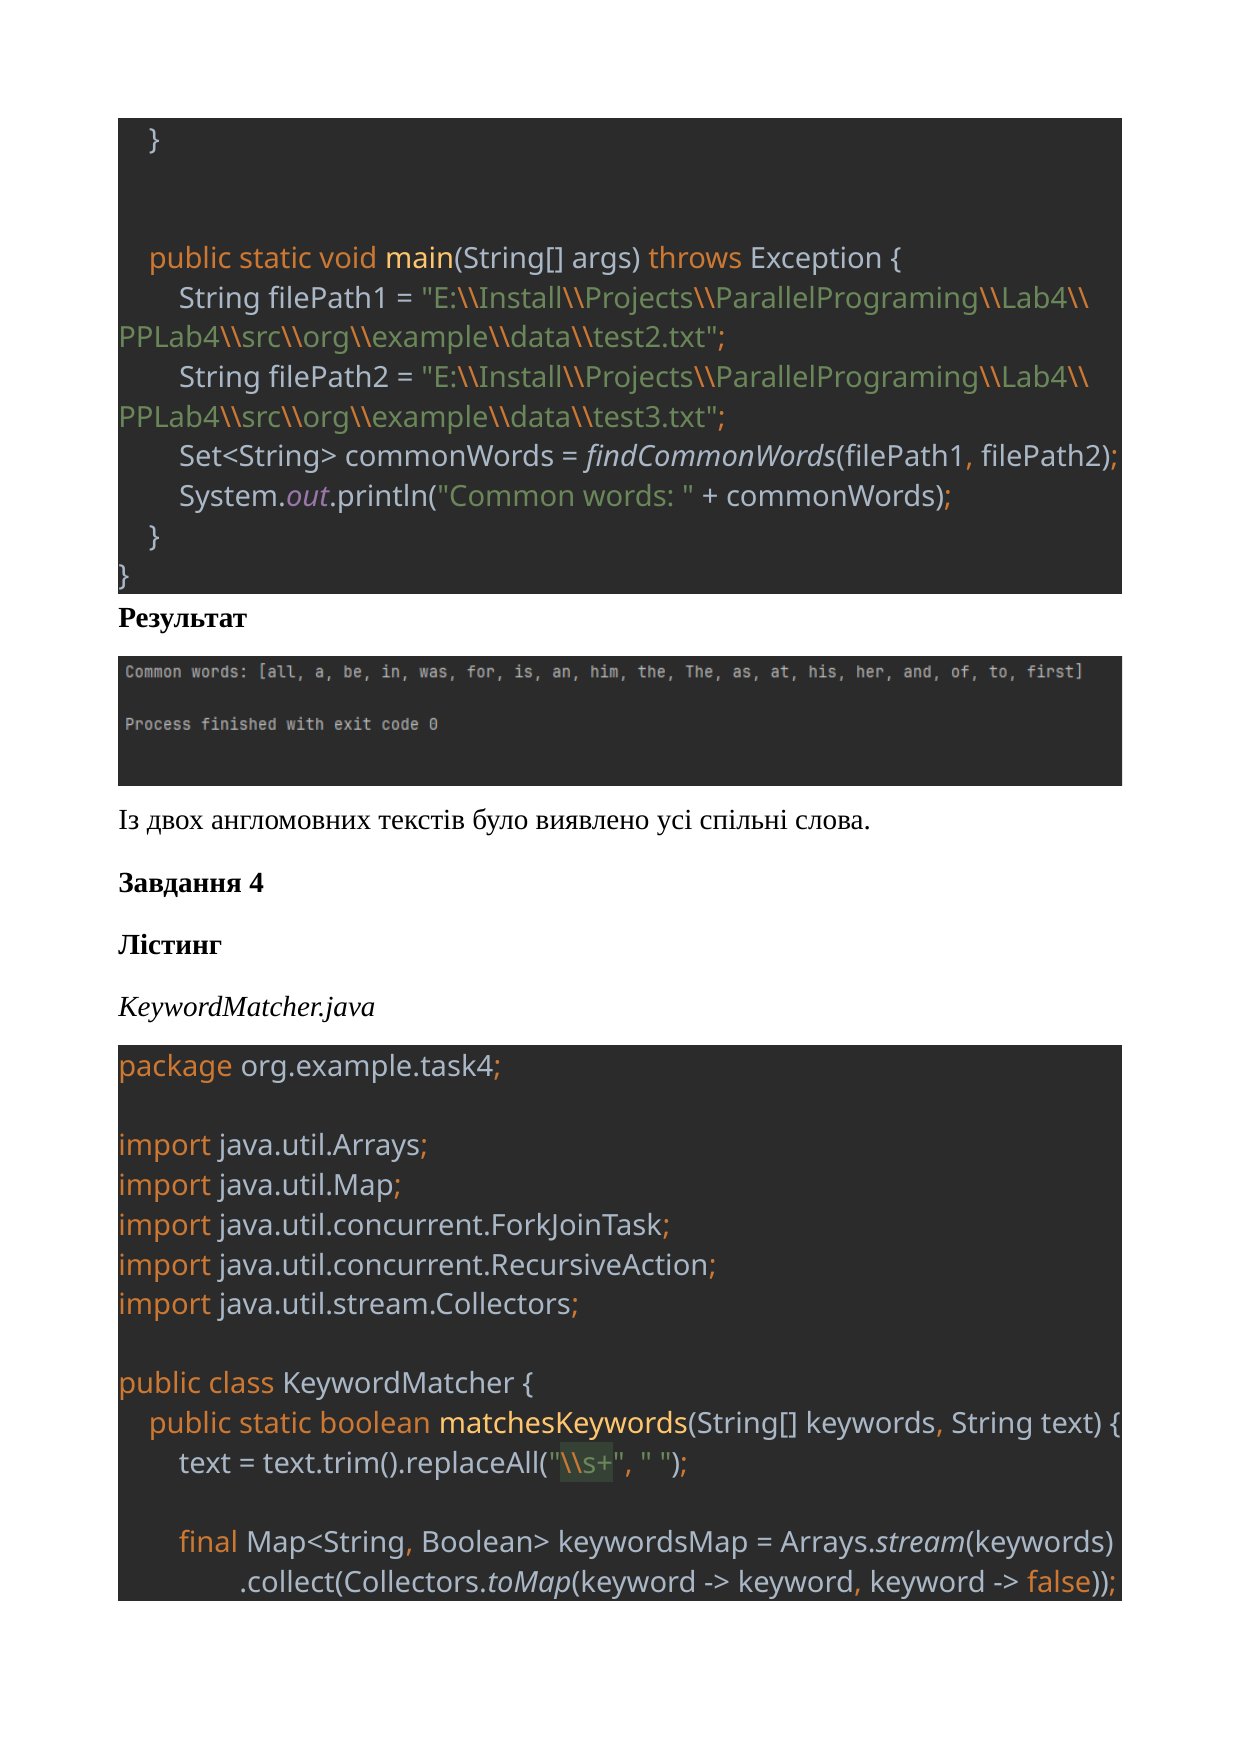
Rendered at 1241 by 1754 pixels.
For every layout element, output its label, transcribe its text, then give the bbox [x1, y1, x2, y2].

text } public static void main(String[] args) throws Exception { String filePath1 = "E:\\Install\\Projects\\ParallelPrograming\\Lab4\\PPLab4\\src\\org\\example\\data\\test2.txt"; String filePath2 = "E:\\Install\\Projects\\ParallelPrograming\\Lab4\\PPLab4\\src\\org\\example\\data\\test3.txt"; Set<String> commonWords = findCommonWords(filePath1, filePath2); System.out.println("Common words: " + commonWords); } } [118, 118, 1122, 594]
text package org.example.task4; import java.util.Arrays; import java.util.Map; import java.util.concurrent.ForkJoinTask; import java.util.concurrent.RecursiveAction; import java.util.stream.Collectors; public class KeywordMatcher { public static boolean matchesKeywords(String[] keywords, String text) { text = text.trim().replaceAll("\\s+", " "); final Map<String, Boolean> keywordsMap = Arrays.stream(keywords) .collect(Collectors.toMap(keyword -> keyword, keyword -> false)); [118, 1045, 1122, 1601]
text Завдання 4 [118, 865, 1122, 898]
text Із двох англомовних текстів було виявлено усі спільні слова. [118, 786, 1122, 836]
text Лістинг [118, 927, 1122, 960]
picture [118, 656, 1123, 786]
text KeywordMatcher.java [118, 989, 1122, 1023]
text Результат [118, 600, 1122, 634]
